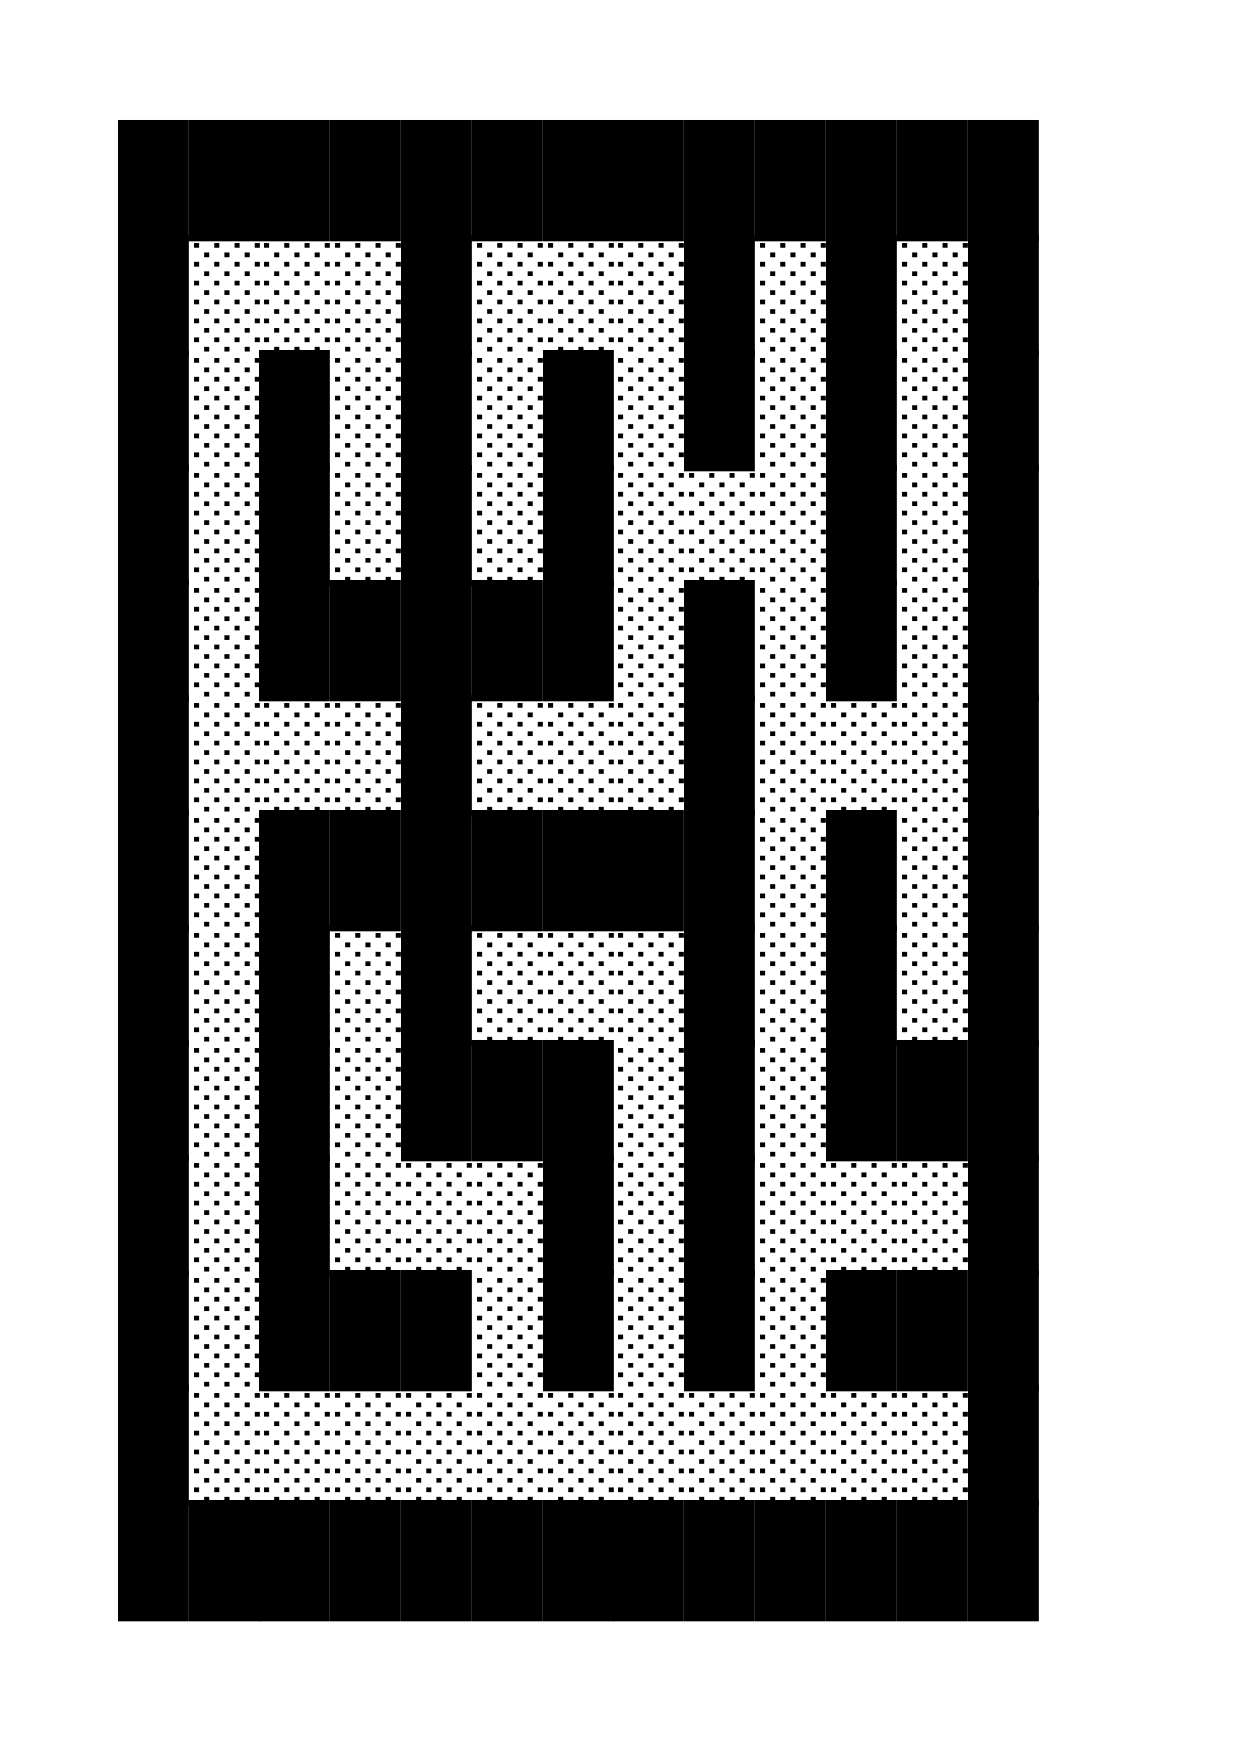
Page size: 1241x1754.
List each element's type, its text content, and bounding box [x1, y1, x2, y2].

text █░█░█░█░█░█░█ [755, 348, 826, 463]
text █░█░█░█░░░█░█ [1039, 463, 1122, 578]
text █░█░███░█░███ [189, 1038, 259, 1153]
text █░░░█░░░█░█░█ [1039, 233, 1122, 348]
text █████████████ [1039, 1498, 1122, 1613]
text █░░░█░░░█░░░█ [472, 693, 684, 808]
text █░█░█░█░█░█░█ [897, 348, 968, 463]
text █░█████░█░█░█ [614, 578, 699, 693]
text █░█████░█░█░█ [897, 578, 968, 693]
text █░█░█░█░█░█░█ [320, 348, 401, 463]
text █░███░█░█░███ [614, 1268, 684, 1383]
text █░░░█░░░█░░░█ [755, 693, 968, 808]
text █░█░█░░░█░█░█ [897, 923, 968, 1038]
text █░███████░█░█ [755, 808, 841, 923]
text █████████████ [118, 118, 1122, 233]
text █░███████░█░█ [189, 808, 274, 923]
text █░░░░░░░░░░░█ [1039, 1383, 1122, 1498]
text █░█░███░█░███ [604, 1038, 684, 1153]
text █░█░█░█░░░█░█ [472, 463, 543, 578]
text █░█░░░█░█░░░█ [1039, 1153, 1122, 1268]
text █░███░█░█░███ [462, 1268, 543, 1383]
text █░█░█░█░█░█░█ [189, 348, 274, 463]
text █░█░░░█░█░░░█ [614, 1153, 684, 1268]
text █░█░█░█░█░█░█ [1039, 348, 1122, 463]
text █░░░░░░░░░░░█ [189, 1383, 968, 1498]
text █░█░███░█░███ [1039, 1038, 1122, 1153]
text █░█░█░░░█░█░█ [755, 923, 826, 1038]
text █░█░█░░░█░█░█ [472, 931, 684, 1038]
text █░░░█░░░█░░░█ [1039, 693, 1122, 808]
text █░█░█░█░█░█░█ [604, 348, 684, 463]
text █░█░█░░░█░█░█ [1039, 923, 1122, 1038]
text █░█░░░█░█░░░█ [189, 1153, 259, 1268]
text █░█░░░█░█░░░█ [755, 1153, 968, 1268]
text █░███░█░█░███ [189, 1268, 259, 1383]
text █░█░█░█░░░█░█ [189, 463, 259, 578]
text █░█░█░█░█░█░█ [472, 348, 558, 463]
text █░█████░█░█░█ [189, 578, 259, 693]
text █░███████░█░█ [1039, 808, 1122, 923]
text █░█░█░░░█░█░█ [189, 923, 259, 1038]
text █░█████░█░█░█ [745, 578, 826, 693]
text █░█░░░█░█░░░█ [330, 1153, 543, 1268]
text █░░░█░░░█░█░█ [755, 241, 826, 348]
text █░█░█░█░░░█░█ [330, 463, 401, 578]
text █░███░█░█░███ [755, 1268, 841, 1383]
text █░█░███░█░███ [330, 1038, 401, 1153]
text █░█░█░█░░░█░█ [897, 463, 968, 578]
text █░█████░█░█░█ [1039, 578, 1122, 693]
text █░░░█░░░█░█░█ [897, 241, 968, 348]
text █░░░█░░░█░░░█ [189, 693, 401, 808]
text █░███████░█░█ [887, 808, 968, 923]
text █░█░███░█░███ [755, 1038, 826, 1153]
text █░░░█░░░█░█░█ [472, 241, 684, 348]
text █░░░█░░░█░█░█ [189, 241, 401, 348]
text █░█░█░░░█░█░█ [330, 931, 401, 1038]
text █░█░█░█░░░█░█ [614, 463, 826, 578]
text █░███░█░█░███ [1039, 1268, 1122, 1383]
